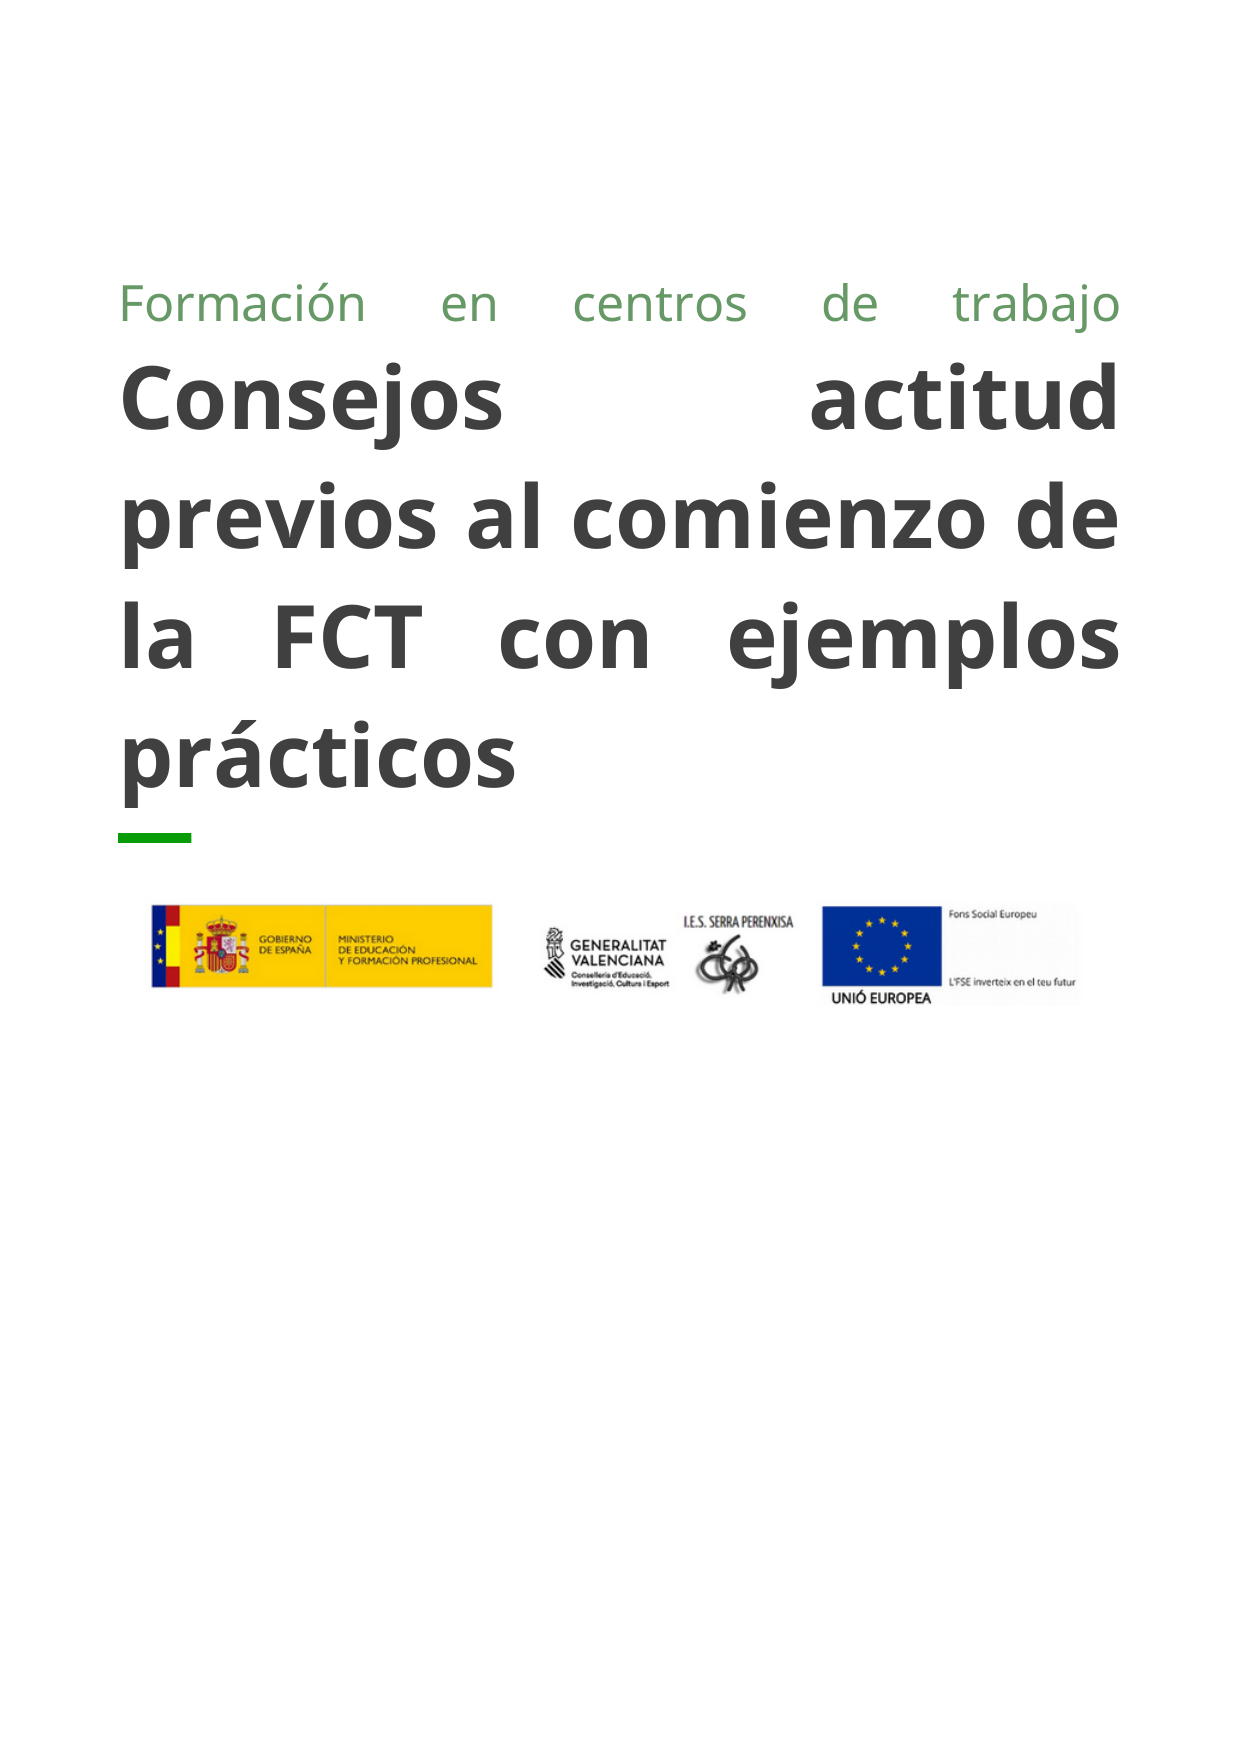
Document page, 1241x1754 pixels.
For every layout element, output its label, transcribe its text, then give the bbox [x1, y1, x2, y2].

title Formación en centros de trabajo Consejos actitud previos al comienzo de la FCT con ejemplos prácticos [118, 268, 1122, 813]
picture [118, 833, 192, 843]
picture [118, 885, 1123, 1005]
